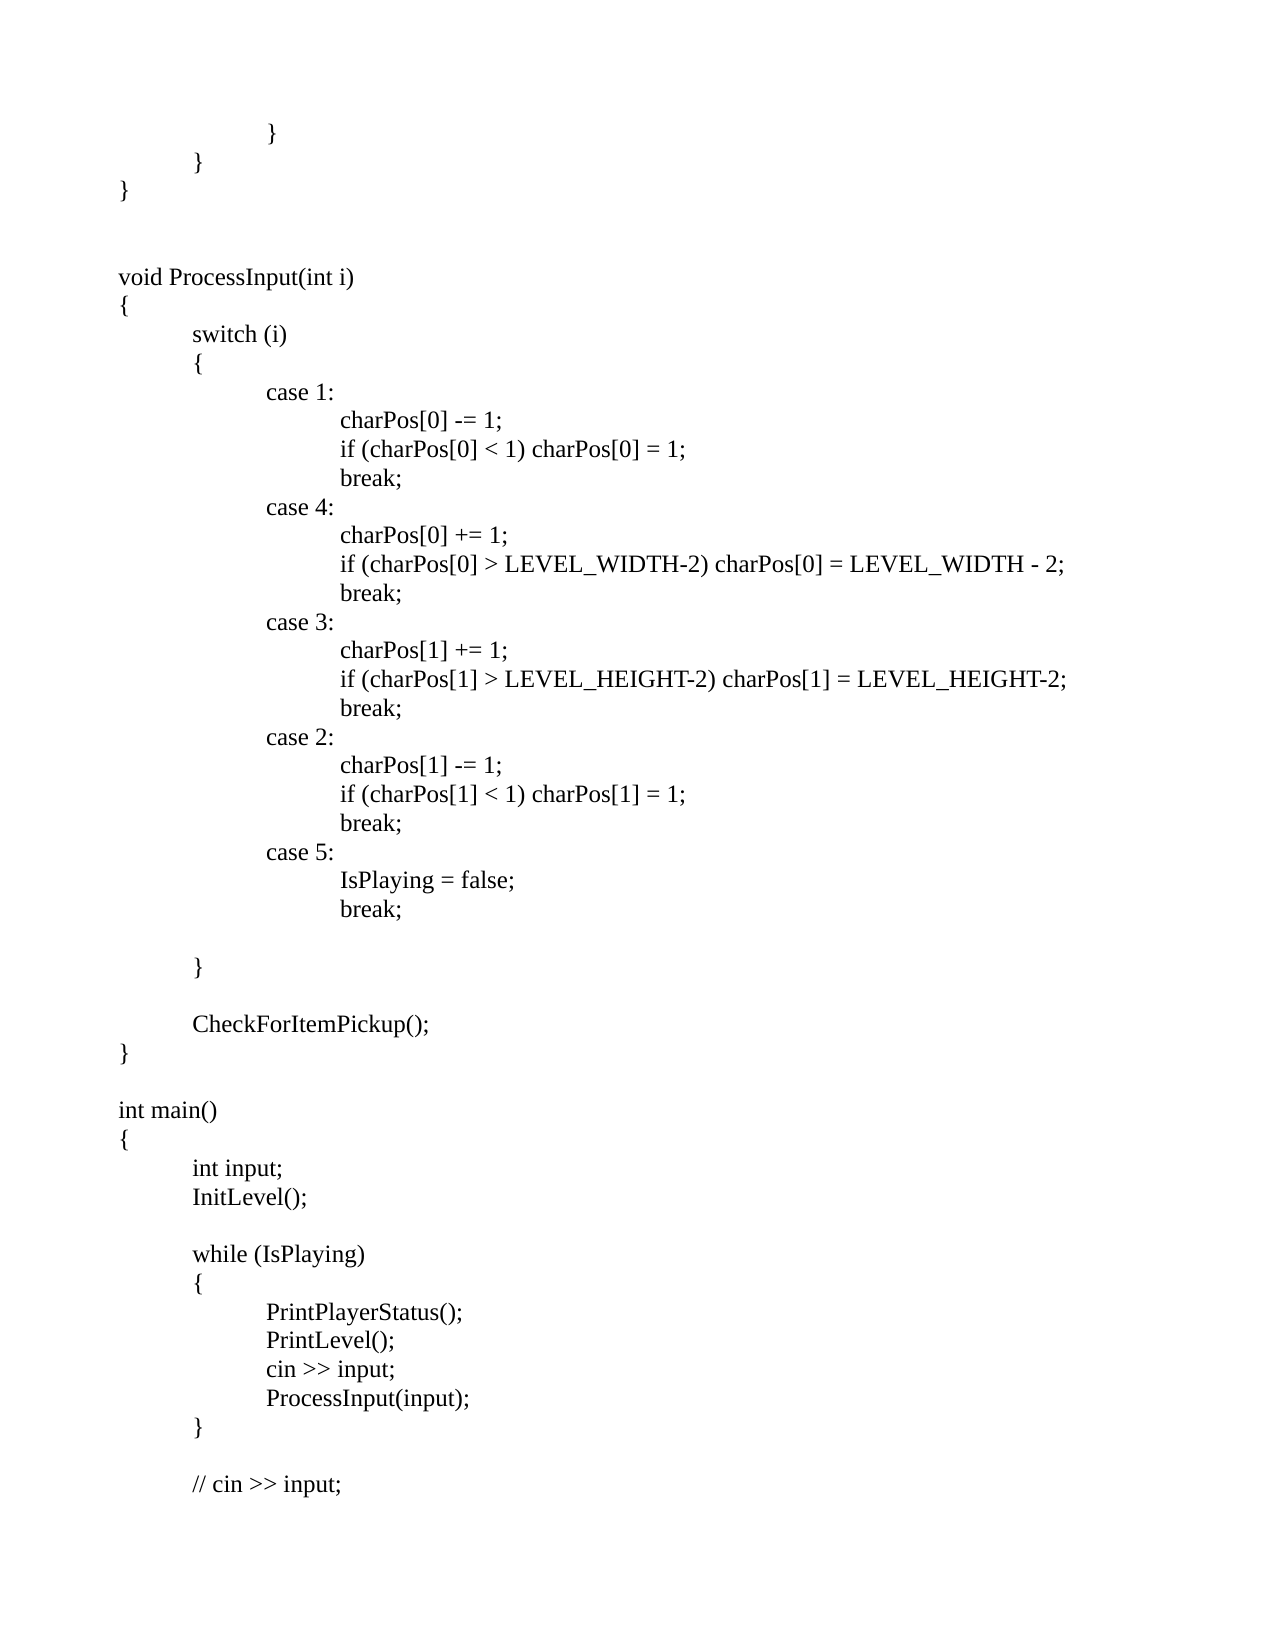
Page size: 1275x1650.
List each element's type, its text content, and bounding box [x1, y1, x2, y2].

text charPos[1] -= 1; [118, 751, 1157, 779]
text if (charPos[1] < 1) charPos[1] = 1; [118, 779, 1157, 808]
text CheckForItemPickup(); [118, 1009, 1157, 1038]
text int main() [118, 1096, 1157, 1124]
text } [118, 118, 1157, 147]
text cin >> input; [118, 1354, 1157, 1383]
text if (charPos[0] > LEVEL_WIDTH-2) charPos[0] = LEVEL_WIDTH - 2; [118, 549, 1157, 578]
text InitLevel(); [118, 1182, 1157, 1211]
text while (IsPlaying) [118, 1239, 1157, 1268]
text break; [118, 578, 1157, 607]
text break; [118, 463, 1157, 492]
text IsPlaying = false; [118, 866, 1157, 894]
text } [118, 147, 1157, 176]
text void ProcessInput(int i) [118, 262, 1157, 291]
text if (charPos[0] < 1) charPos[0] = 1; [118, 434, 1157, 463]
text case 2: [118, 722, 1157, 751]
text ProcessInput(input); [118, 1383, 1157, 1412]
text break; [118, 894, 1157, 923]
text charPos[0] += 1; [118, 521, 1157, 549]
text case 4: [118, 492, 1157, 521]
text break; [118, 693, 1157, 722]
text } [118, 1412, 1157, 1441]
text break; [118, 808, 1157, 837]
text charPos[1] += 1; [118, 636, 1157, 664]
text case 1: [118, 377, 1157, 406]
text PrintLevel(); [118, 1326, 1157, 1354]
text { [118, 1268, 1157, 1297]
text { [118, 348, 1157, 377]
text if (charPos[1] > LEVEL_HEIGHT-2) charPos[1] = LEVEL_HEIGHT-2; [118, 664, 1157, 693]
text charPos[0] -= 1; [118, 406, 1157, 434]
text case 5: [118, 837, 1157, 866]
text } [118, 1038, 1157, 1067]
text { [118, 1124, 1157, 1153]
text int input; [118, 1153, 1157, 1182]
text { [118, 291, 1157, 319]
text } [118, 952, 1157, 981]
text PrintPlayerStatus(); [118, 1297, 1157, 1326]
text // cin >> input; [118, 1469, 1157, 1498]
text switch (i) [118, 319, 1157, 348]
text case 3: [118, 607, 1157, 636]
text } [118, 176, 1157, 204]
